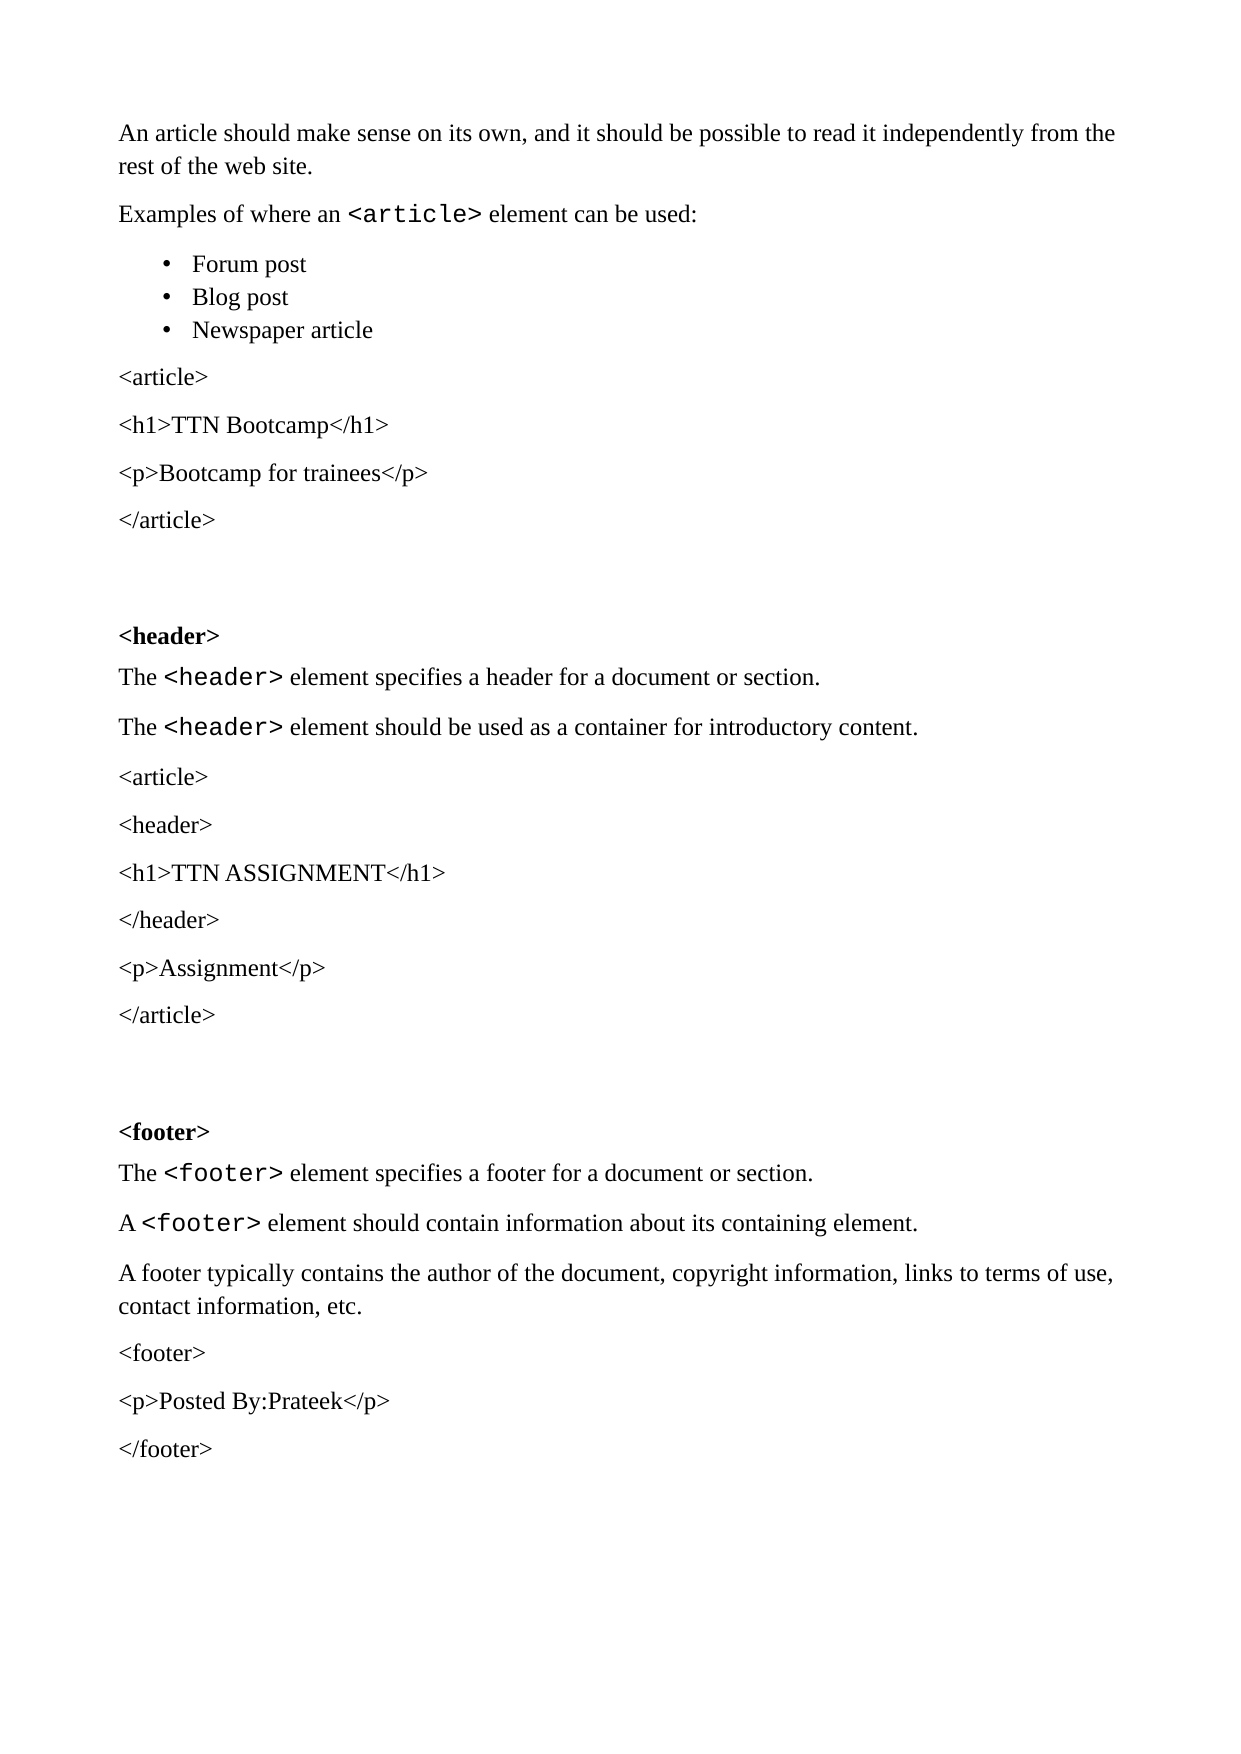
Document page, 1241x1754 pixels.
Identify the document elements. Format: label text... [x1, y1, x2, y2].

text <p>Assignment</p> [118, 953, 1122, 982]
text </footer> [118, 1434, 1122, 1462]
text </header> [118, 905, 1122, 934]
subtitle <header> [118, 621, 1122, 650]
text <h1>TTN Bootcamp</h1> [118, 410, 1122, 439]
text A footer typically contains the author of the document, copyright information, links to terms of use, contact information, etc. [118, 1258, 1122, 1319]
text <article> [118, 762, 1122, 791]
text <footer> [118, 1338, 1122, 1367]
list Forum post [162, 249, 1122, 277]
text <article> [118, 362, 1122, 391]
text The <header> element should be used as a container for introductory content. [118, 712, 1122, 743]
text <p>Bootcamp for trainees</p> [118, 458, 1122, 486]
text <h1>TTN ASSIGNMENT</h1> [118, 858, 1122, 886]
text A <footer> element should contain information about its containing element. [118, 1208, 1122, 1239]
text An article should make sense on its own, and it should be possible to read it independently from the rest of the web site. [118, 118, 1122, 180]
text </article> [118, 505, 1122, 534]
list Blog post [162, 282, 1122, 311]
text The <footer> element specifies a footer for a document or section. [118, 1158, 1122, 1189]
text Examples of where an <article> element can be used: [118, 199, 1122, 229]
text </article> [118, 1001, 1122, 1029]
text <p>Posted By:Prateek</p> [118, 1386, 1122, 1415]
text <header> [118, 810, 1122, 839]
list Newspaper article [162, 315, 1122, 343]
subtitle <footer> [118, 1117, 1122, 1145]
text The <header> element specifies a header for a document or section. [118, 662, 1122, 693]
